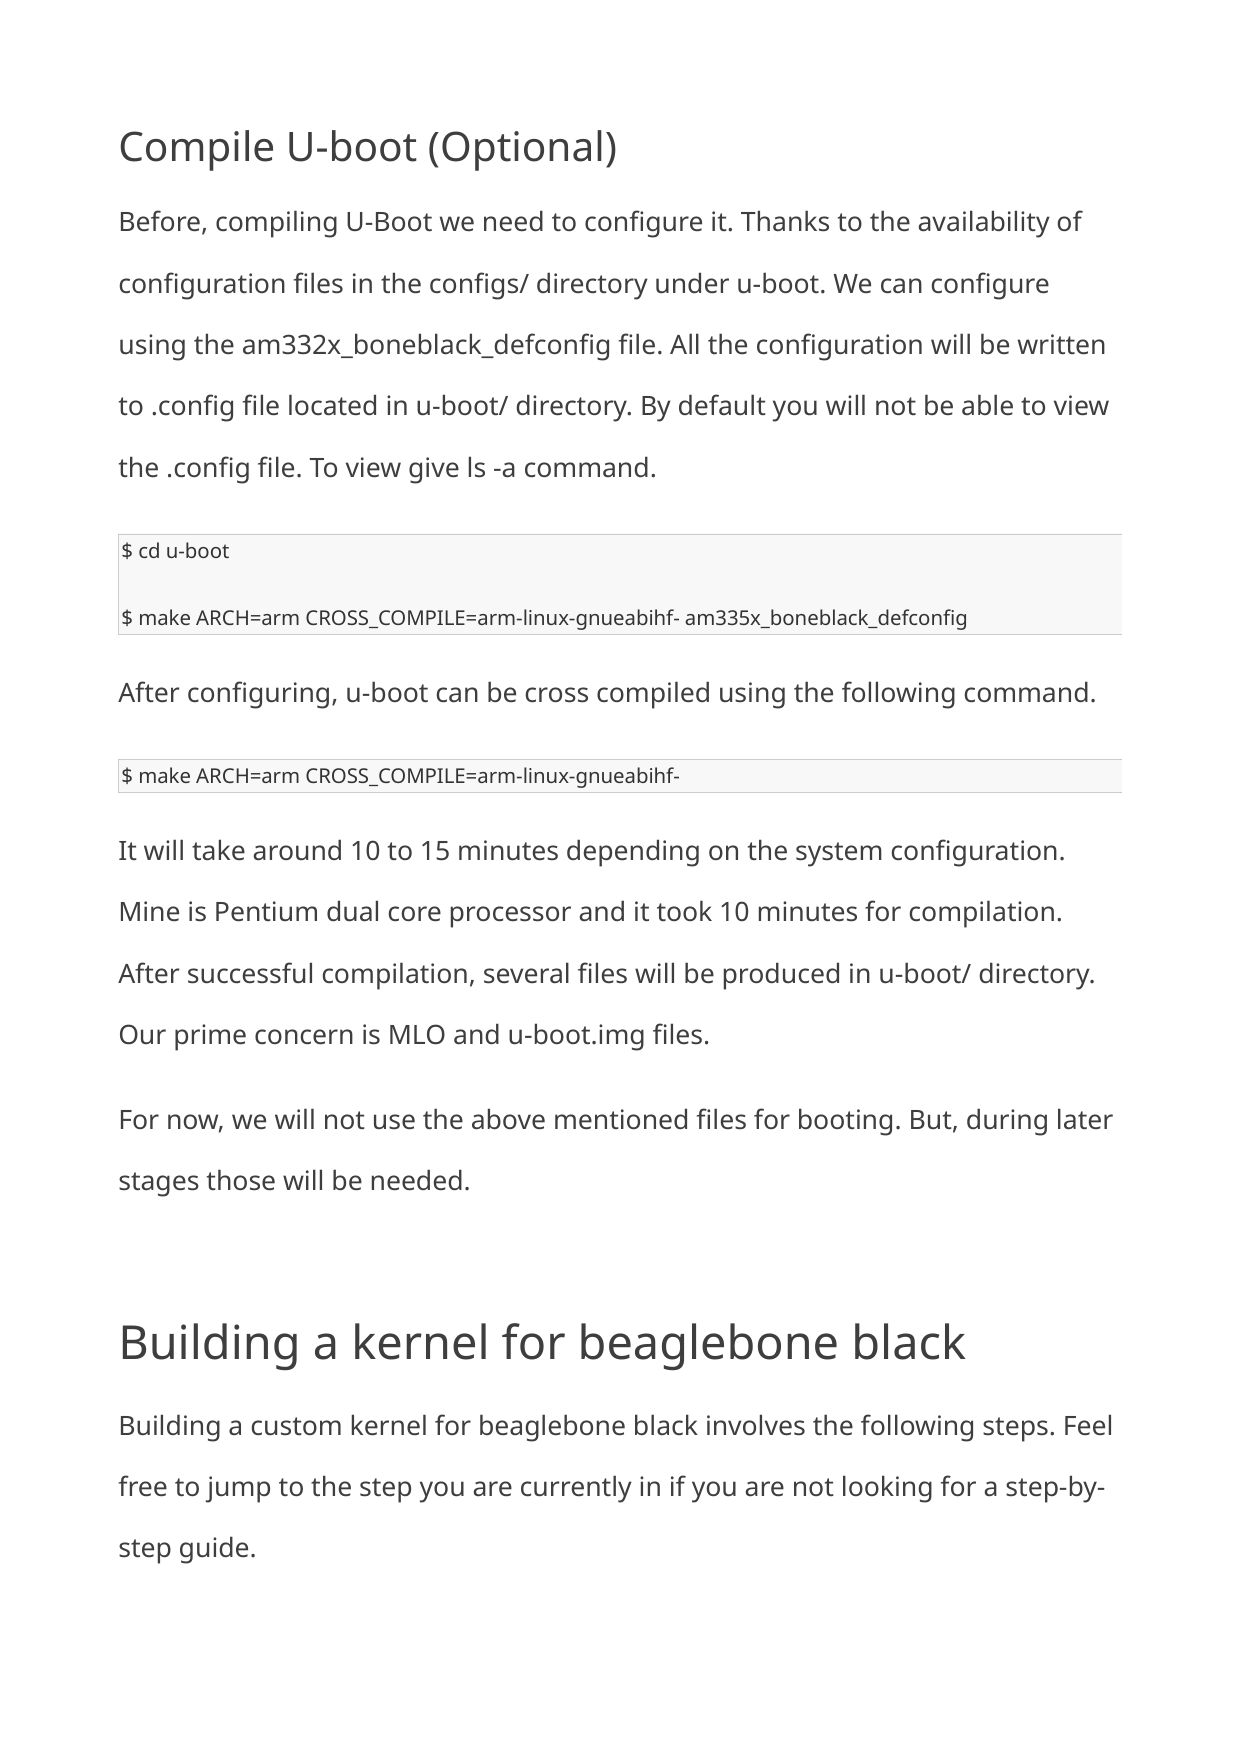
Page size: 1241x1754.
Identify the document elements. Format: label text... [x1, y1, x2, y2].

text Building a custom kernel for beaglebone black involves the following steps. Feel free to jump to the step you are currently in if you are not looking for a step-by-step guide. [118, 1407, 1122, 1566]
subtitle Compile U-boot (Optional) [118, 118, 1122, 173]
text For now, we will not use the above mentioned files for booting. But, during later stages those will be needed. [118, 1101, 1122, 1198]
text Before, compiling U-Boot we need to configure it. Thanks to the availability of configuration files in the configs/ directory under u-boot. We can configure using the am332x_boneblack_defconfig file. All the configuration will be written to .config file located in u-boot/ directory. By default you will not be able to view the .config file. To view give ls -a command. [118, 203, 1122, 485]
text $ make ARCH=arm CROSS_COMPILE=arm-linux-gnueabihf- [119, 760, 1122, 792]
text After configuring, u-boot can be cross compiled using the following command. [118, 674, 1122, 710]
subtitle Building a kernel for beaglebone black [118, 1309, 1122, 1373]
text It will take around 10 to 15 minutes depending on the system configuration. Mine is Pentium dual core processor and it took 10 minutes for compilation. After successful compilation, several files will be produced in u-boot/ directory. Our prime concern is MLO and u-boot.img files. [118, 832, 1122, 1052]
text $ cd u-boot [119, 535, 1122, 564]
text $ make ARCH=arm CROSS_COMPILE=arm-linux-gnueabihf- am335x_boneblack_defconfig [119, 601, 1122, 634]
